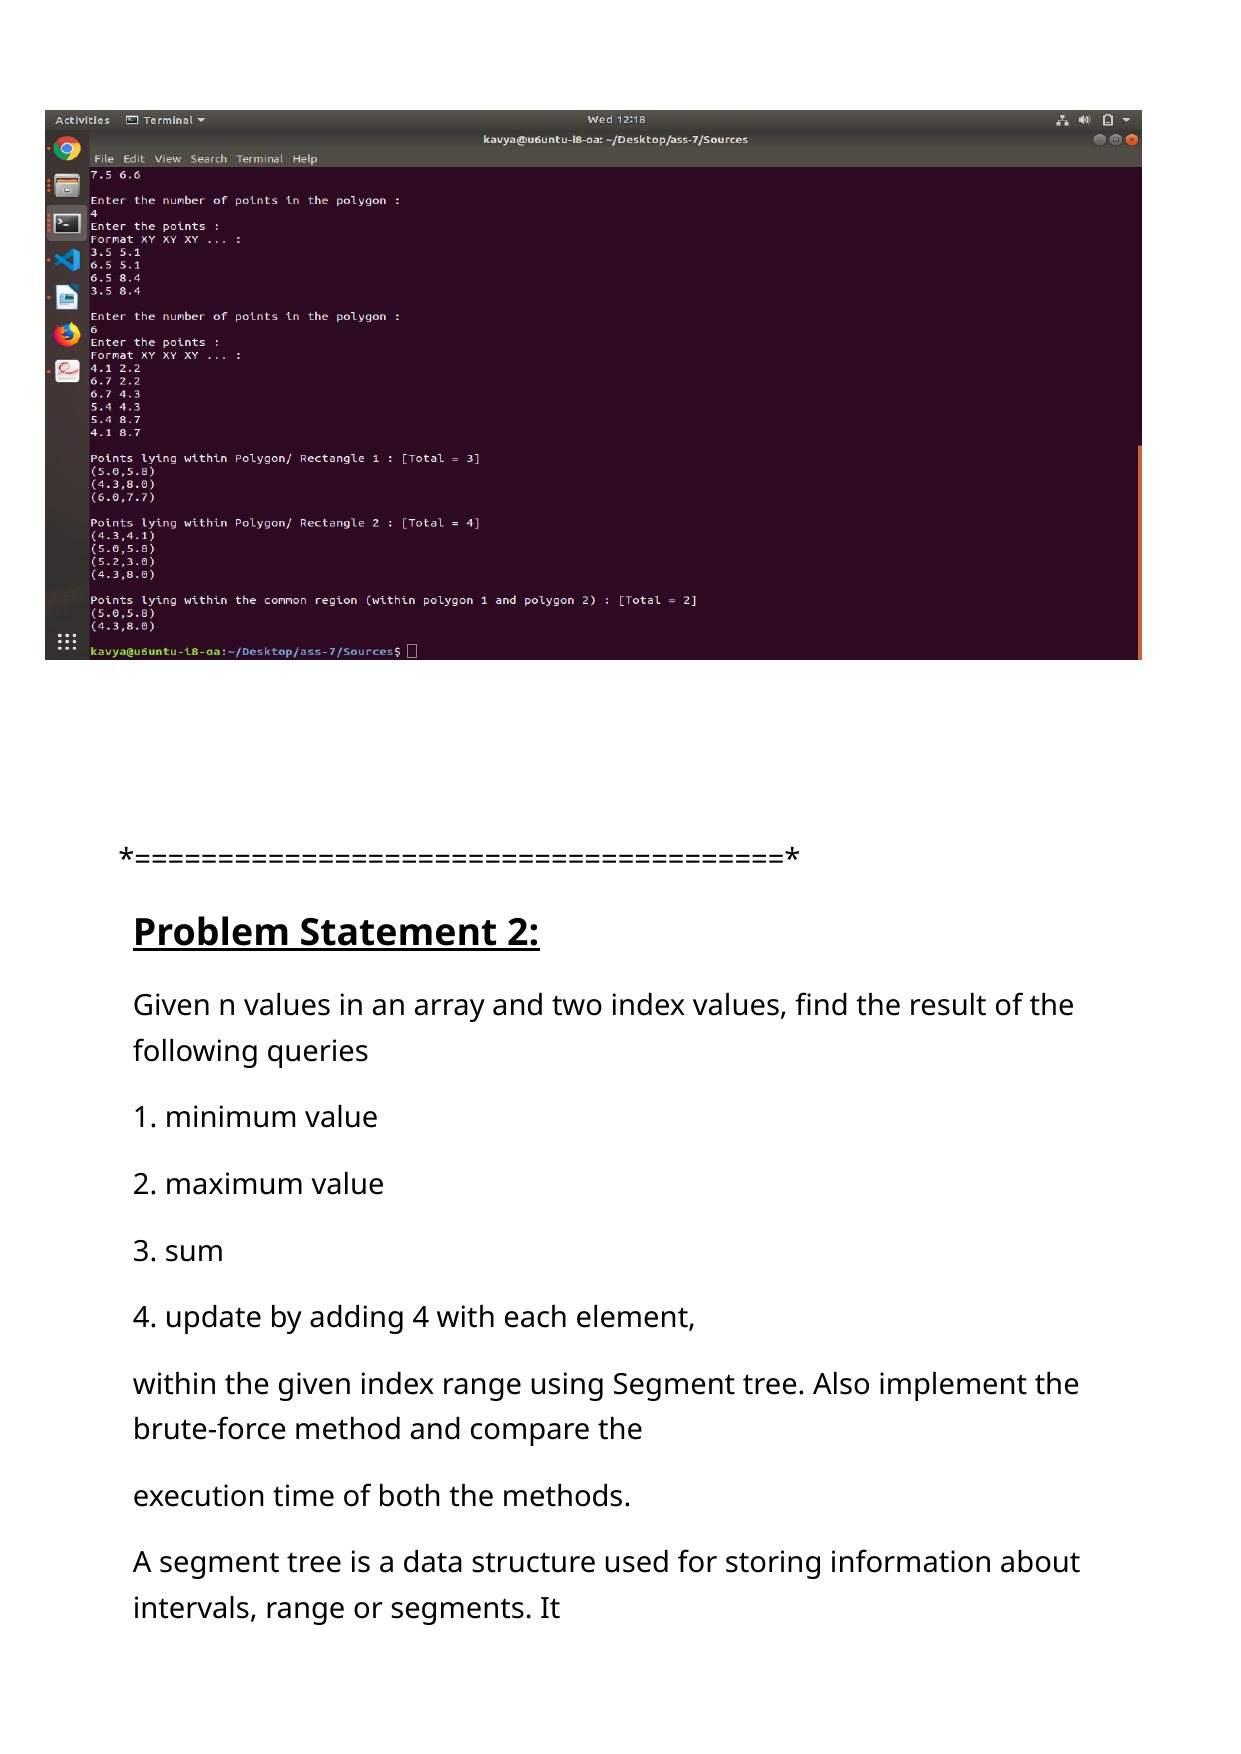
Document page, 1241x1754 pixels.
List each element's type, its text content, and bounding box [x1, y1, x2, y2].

text 1. minimum value [133, 1097, 1110, 1136]
text Given n values in an array and two index values, find the result of the following queries [133, 984, 1110, 1070]
text 2. maximum value [133, 1163, 1110, 1203]
text Problem Statement 2: [133, 905, 1110, 956]
text within the given index range using Segment tree. Also implement the brute-force method and compare the [133, 1363, 1110, 1448]
text 4. update by adding 4 with each element, [133, 1296, 1110, 1336]
text execution time of both the methods. [133, 1475, 1110, 1515]
picture [45, 110, 1142, 660]
text 3. sum [133, 1230, 1110, 1269]
text *=======================================* [118, 838, 1110, 878]
text A segment tree is a data structure used for storing information about intervals, range or segments. It [133, 1542, 1110, 1627]
